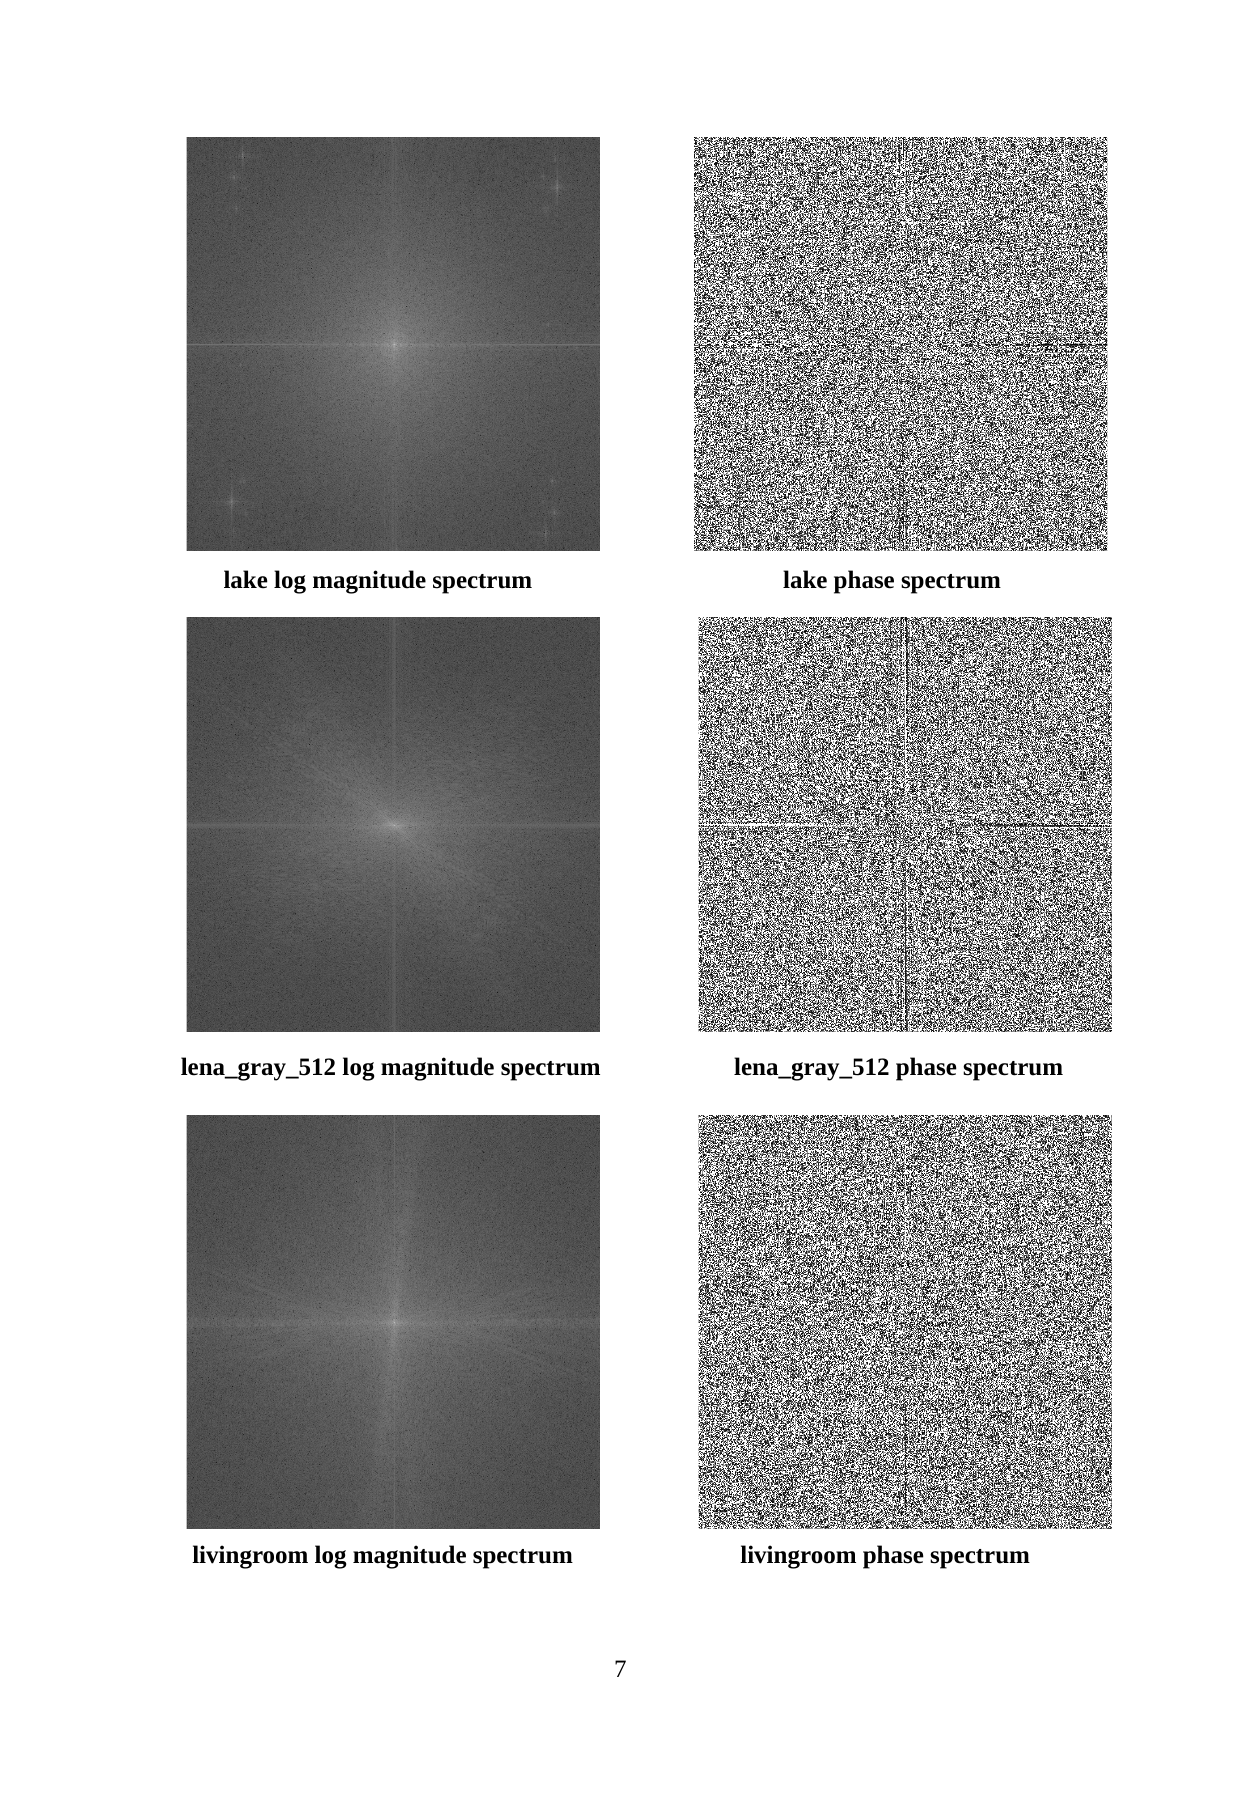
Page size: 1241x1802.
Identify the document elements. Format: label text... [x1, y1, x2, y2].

text lake log magnitude spectrum lake phase spectrum [118, 565, 1122, 594]
text lena_gray_512 log magnitude spectrum lena_gray_512 phase spectrum [118, 1052, 1122, 1081]
picture [698, 1115, 1112, 1529]
picture [694, 137, 1108, 551]
text livingroom log magnitude spectrum livingroom phase spectrum [118, 1540, 1122, 1569]
picture [186, 617, 600, 1032]
picture [186, 1115, 600, 1529]
picture [698, 617, 1112, 1032]
picture [186, 137, 600, 551]
